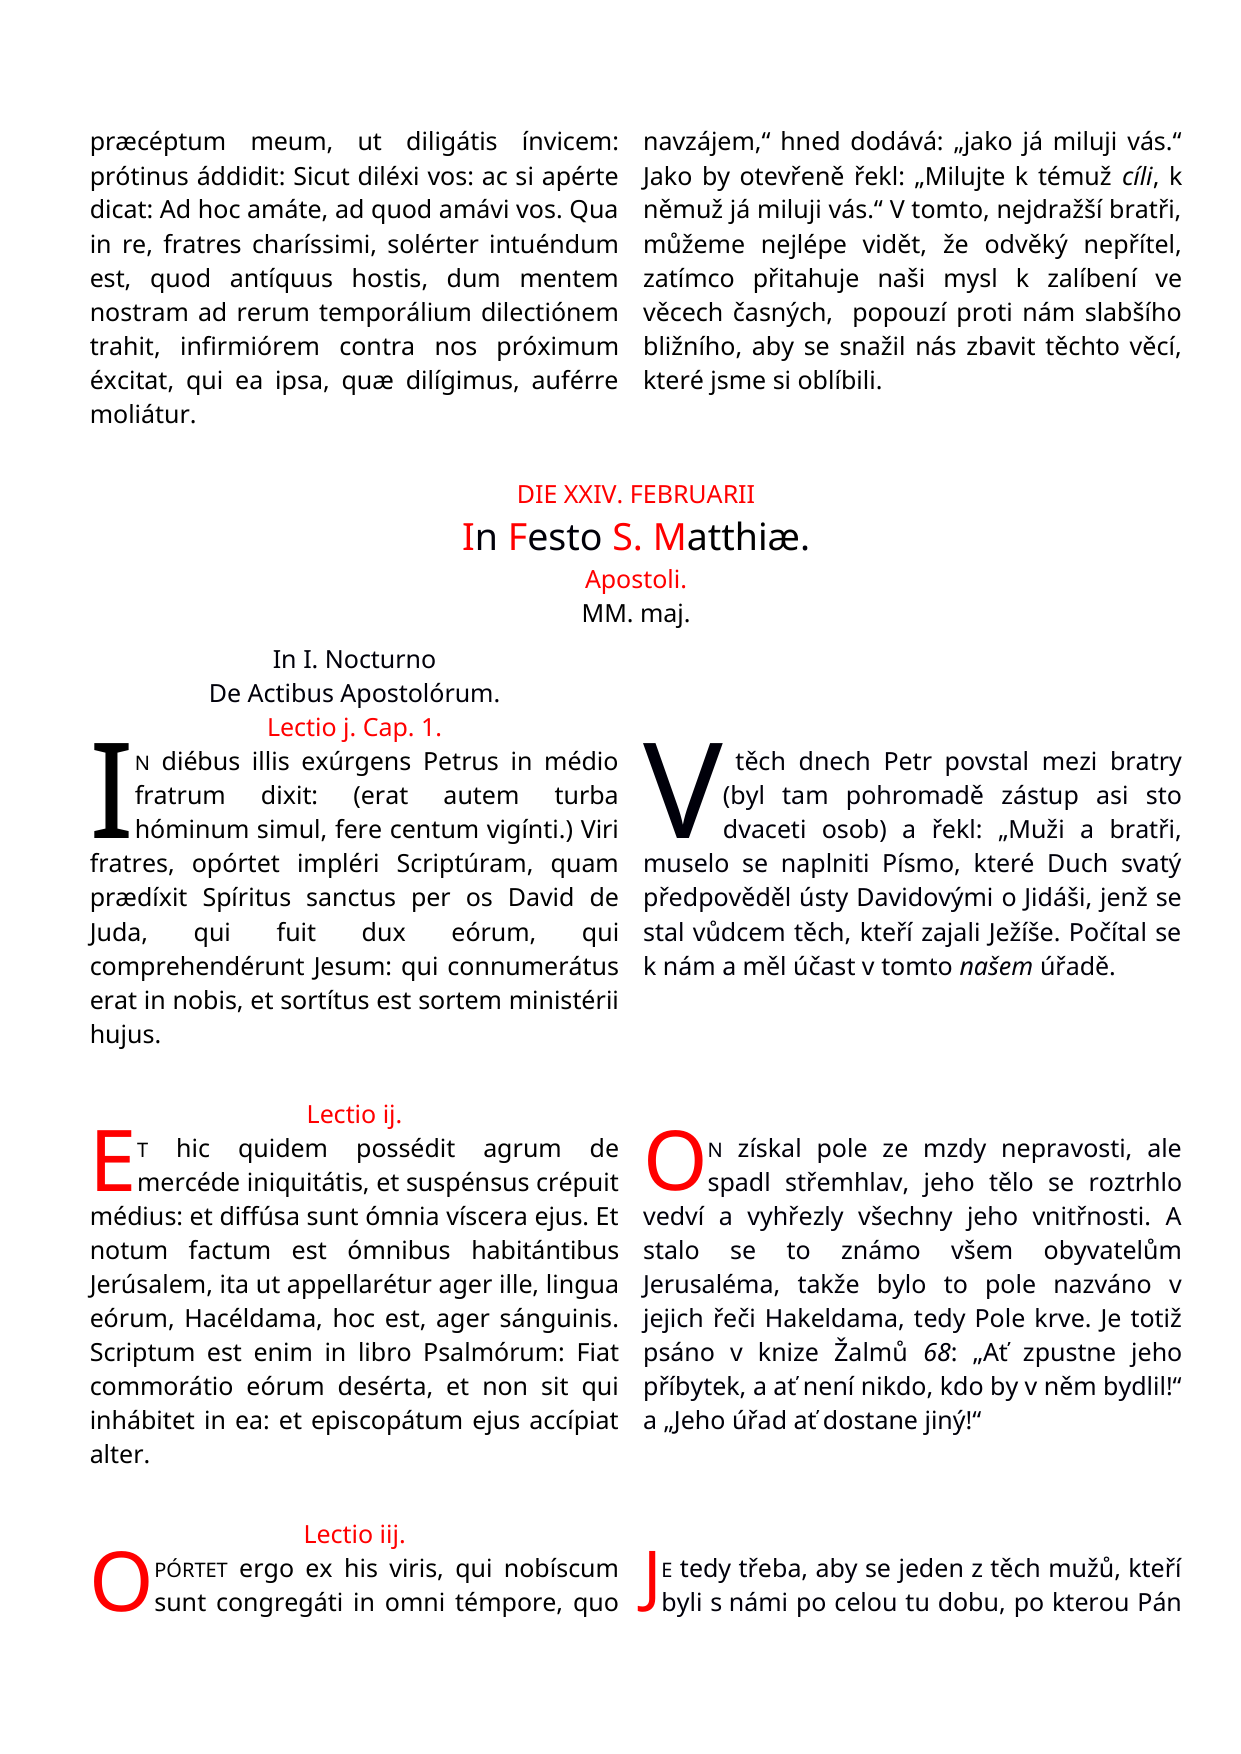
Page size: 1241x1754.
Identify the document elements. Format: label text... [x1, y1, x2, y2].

table_cell DIE XXIV. FEBRUARII In Festo S. Matthiæ. Apostoli. MM. maj. [78, 471, 1194, 636]
table_cell Lectio iij. Opórtet ergo ex his viris, qui nobíscum sunt congregáti in omni témpore, quo [78, 1511, 631, 1625]
table_cell On získal pole ze mzdy nepravosti, ale spadl střemhlav, jeho tělo se roztrhlo vedví a vyhřezly všechny jeho vnitřnosti. A stalo se to známo všem obyvatelům Jerusaléma, takže bylo to pole nazváno v jejich řeči Hakeldama, tedy Pole krve. Je totiž psáno v knize Žalmů 68: „Ať zpustne jeho příbytek, a ať není nikdo, kdo by v něm bydlil!“ a „Jeho úřad ať dostane jiný!“ [631, 1090, 1194, 1511]
table_cell Je tedy třeba, aby se jeden z těch mužů, kteří byli s námi po celou tu dobu, po kterou Pán [631, 1511, 1194, 1625]
table_cell navzájem,“ hned dodává: „jako já miluji vás.“ Jako by otevřeně řekl: „Milujte k témuž cíli, k němuž já miluji vás.“ V tomto, nejdražší bratři, můžeme nejlépe vidět, že odvěký nepřítel, zatímco přitahuje naši mysl k zalíbení ve věcech časných, popouzí proti nám slabšího bližního, aby se snažil nás zbavit těchto věcí, které jsme si oblíbili. [631, 118, 1194, 471]
table_cell In I. Nocturno De Actibus Apostolórum. Lectio j. Cap. 1. In diébus illis exúrgens Petrus in médio fratrum dixit: (erat autem turba hóminum simul, fere centum vigínti.) Viri fratres, opórtet impléri Scriptúram, quam prædíxit Spíritus sanctus per os David de Juda, qui fuit dux eórum, qui comprehendérunt Jesum: qui connumerátus erat in nobis, et sortítus est sortem ministérii hujus. [78, 636, 631, 1090]
table_cell Lectio ij. Et hic quidem possédit agrum de mercéde iniquitátis, et suspénsus crépuit médius: et diffúsa sunt ómnia víscera ejus. Et notum factum est ómnibus habitántibus Jerúsalem, ita ut appellarétur ager ille, lingua eórum, Hacéldama, hoc est, ager sánguinis. Scriptum est enim in libro Psalmórum: Fiat commorátio eórum desérta, et non sit qui inhábitet in ea: et episcopátum ejus accípiat alter. [78, 1090, 631, 1511]
table_cell præcéptum meum, ut diligátis ínvicem: prótinus áddidit: Sicut diléxi vos: ac si apérte dicat: Ad hoc amáte, ad quod amávi vos. Qua in re, fratres charíssimi, solérter intuéndum est, quod antíquus hostis, dum mentem nostram ad rerum temporálium dilectiónem trahit, infirmiórem contra nos próximum éxcitat, qui ea ipsa, quæ dilígimus, auférre moliátur. [78, 118, 631, 471]
table_cell V těch dnech Petr povstal mezi bratry (byl tam pohromadě zástup asi sto dvaceti osob) a řekl: „Muži a bratři, muselo se naplniti Písmo, které Duch svatý předpověděl ústy Davidovými o Jidáši, jenž se stal vůdcem těch, kteří zajali Ježíše. Počítal se k nám a měl účast v tomto našem úřadě. [631, 636, 1194, 1090]
